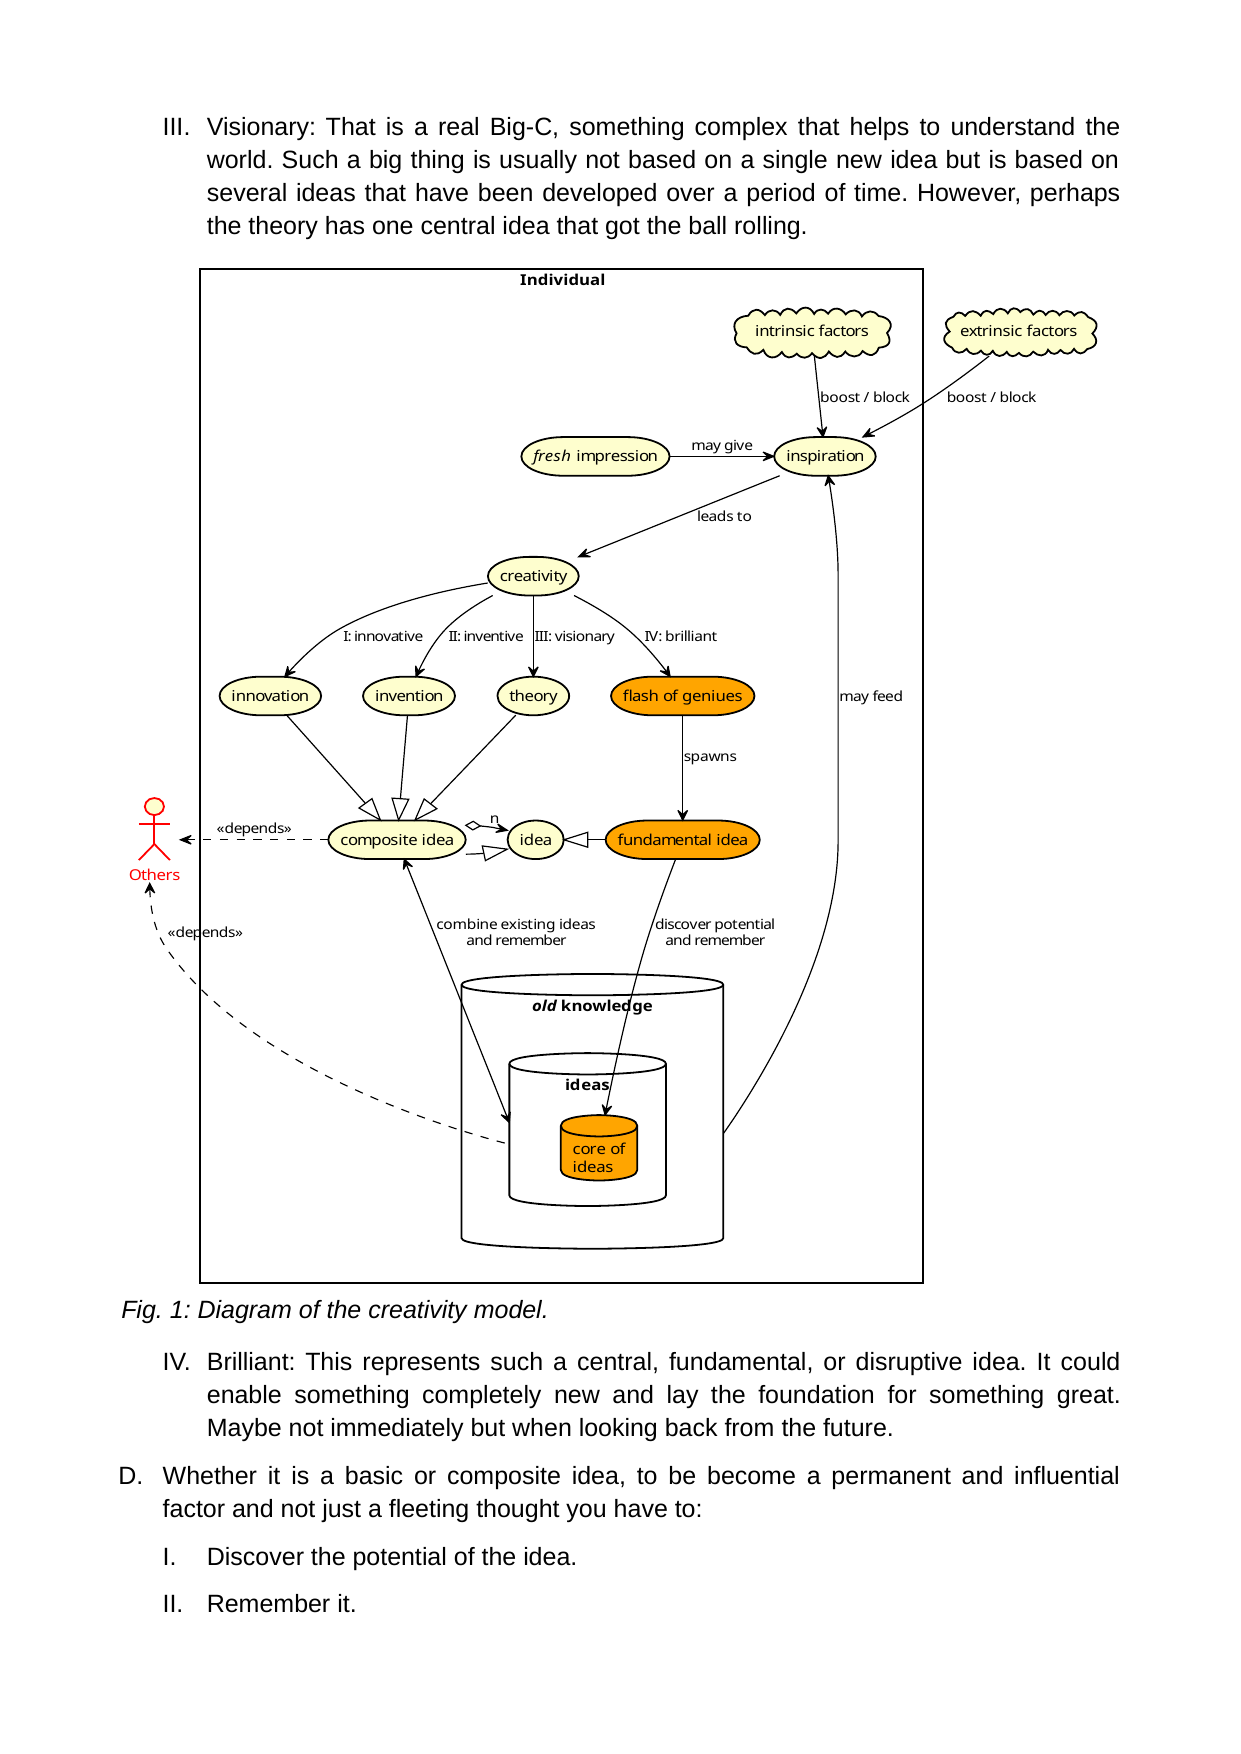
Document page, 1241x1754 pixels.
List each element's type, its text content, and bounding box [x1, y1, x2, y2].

list Brilliant: This represents such a central, fundamental, or disruptive idea. It could enable something completely new and lay the foundation for something great. Maybe not immediately but when looking back from the future. [121, 259, 1122, 1442]
list Remember it. [162, 1589, 1122, 1618]
list Visionary: That is a real Big-C, something complex that helps to understand the world. Such a big thing is usually not based on a single new idea but is based on several ideas that have been developed over a period of time. However, perhaps the theory has one central idea that got the ball rolling. [162, 112, 1122, 240]
list Fig. 1: Diagram of the creativity model. [121, 295, 1111, 1324]
list Whether it is a basic or composite idea, to be become a permanent and influential factor and not just a fleeting thought you have to: [118, 1461, 1122, 1523]
list Discover the potential of the idea. [162, 1542, 1122, 1570]
